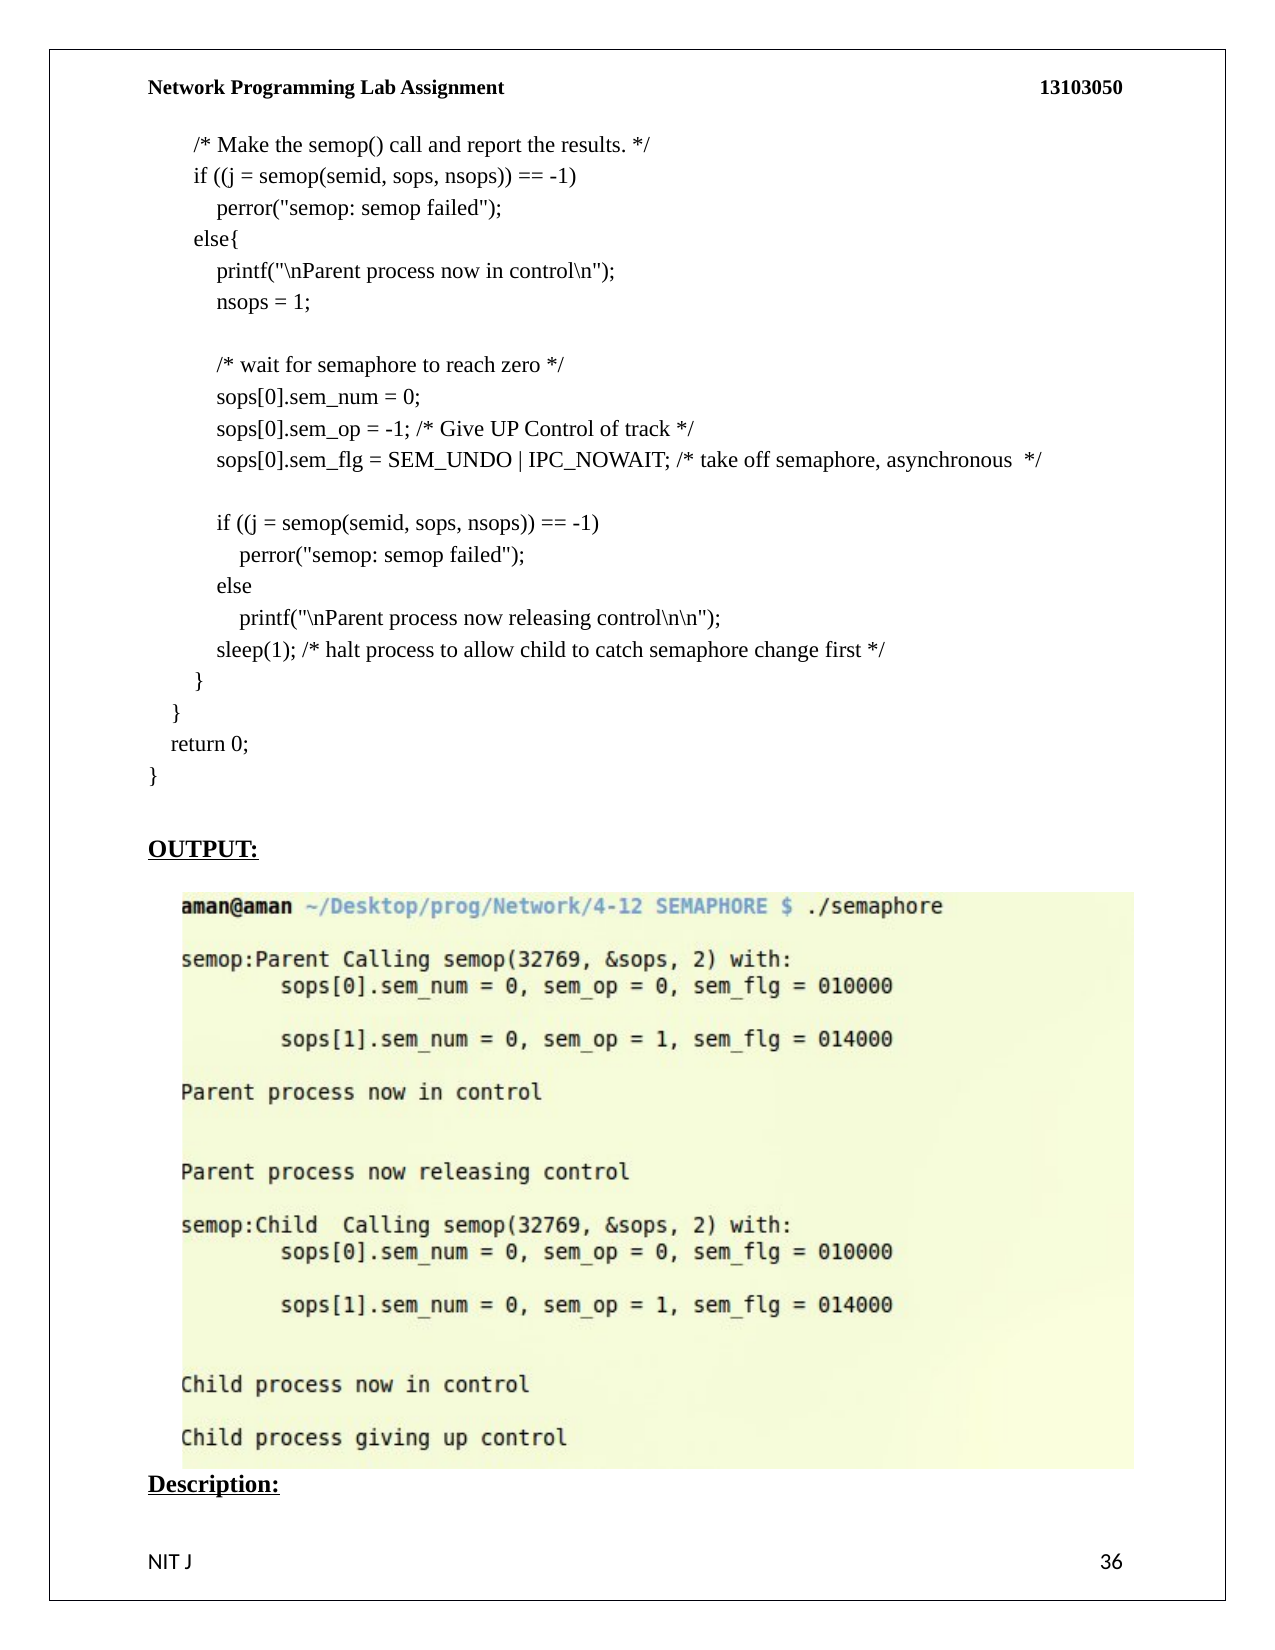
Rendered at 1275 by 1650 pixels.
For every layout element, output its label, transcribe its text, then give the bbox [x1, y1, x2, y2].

text printf("\nParent process now releasing control\n\n"); [148, 604, 1169, 630]
text nsops = 1; [148, 288, 1169, 315]
text sops[0].sem_flg = SEM_UNDO | IPC_NOWAIT; /* take off semaphore, asynchronous */ [148, 446, 1169, 473]
text if ((j = semop(semid, sops, nsops)) == -1) [148, 162, 1169, 188]
text } [148, 667, 1169, 693]
text sleep(1); /* halt process to allow child to catch semaphore change first */ [148, 636, 1169, 662]
text Program to resolve host name using DNS Server [1134, 1093, 1169, 1131]
text return 0; [148, 730, 1169, 757]
text Description: [148, 1157, 1169, 1498]
text if ((j = semop(semid, sops, nsops)) == -1) [148, 509, 1169, 536]
picture [182, 892, 1134, 1469]
text } [148, 699, 1169, 725]
text printf("\nParent process now in control\n"); [148, 257, 1169, 283]
text Program to resolve host name using DNS Server [148, 1093, 182, 1131]
text } [148, 762, 1169, 788]
text else [148, 572, 1169, 599]
text LAB : 10 [1134, 948, 1169, 1083]
text /* wait for semaphore to reach zero */ [148, 352, 1169, 378]
text OUTPUT: [148, 834, 1169, 862]
text perror("semop: semop failed"); [148, 541, 1169, 567]
text /* Make the semop() call and report the results. */ [148, 131, 1169, 157]
text LAB : 10 [148, 948, 182, 1083]
text sops[0].sem_num = 0; [148, 383, 1169, 409]
text else{ [148, 225, 1169, 252]
text sops[0].sem_op = -1; /* Give UP Control of track */ [148, 415, 1169, 441]
text perror("semop: semop failed"); [148, 194, 1169, 220]
